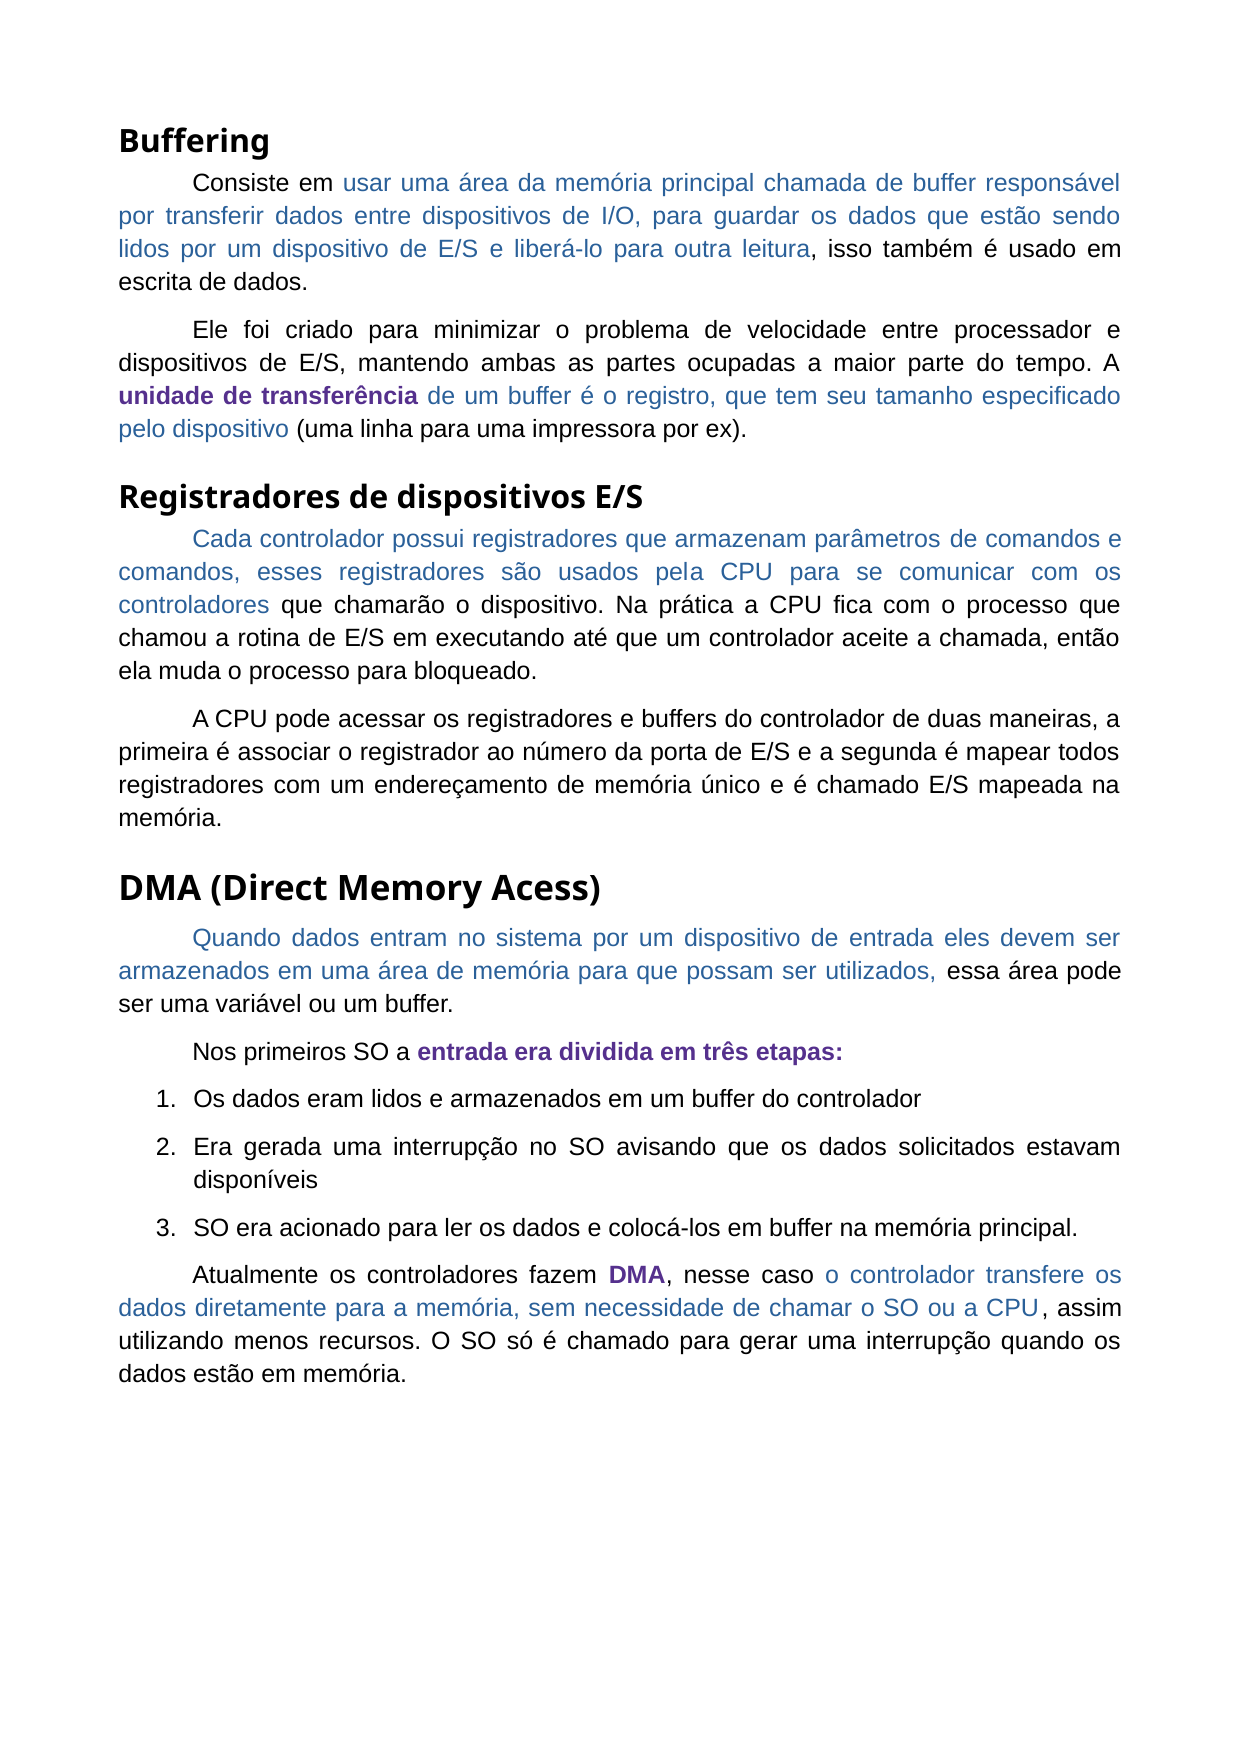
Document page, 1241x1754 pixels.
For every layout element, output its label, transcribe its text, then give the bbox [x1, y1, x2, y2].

text Quando dados entram no sistema por um dispositivo de entrada eles devem ser armazenados em uma área de memória para que possam ser utilizados, essa área pode ser uma variável ou um buffer. [118, 923, 1122, 1018]
subtitle Registradores de dispositivos E/S [118, 474, 1122, 518]
text Cada controlador possui registradores que armazenam parâmetros de comandos e comandos, esses registradores são usados pela CPU para se comunicar com os controladores que chamarão o dispositivo. Na prática a CPU fica com o processo que chamou a rotina de E/S em executando até que um controlador aceite a chamada, então ela muda o processo para bloqueado. [118, 524, 1122, 685]
subtitle DMA (Direct Memory Acess) [118, 863, 1122, 911]
text Nos primeiros SO a entrada era dividida em três etapas: [118, 1037, 1122, 1065]
subtitle Buffering [118, 118, 1122, 162]
list SO era acionado para ler os dados e colocá-los em buffer na memória principal. [156, 1212, 1122, 1241]
list Os dados eram lidos e armazenados em um buffer do controlador [156, 1084, 1122, 1113]
text Atualmente os controladores fazem DMA, nesse caso o controlador transfere os dados diretamente para a memória, sem necessidade de chamar o SO ou a CPU, assim utilizando menos recursos. O SO só é chamado para gerar uma interrupção quando os dados estão em memória. [118, 1260, 1122, 1388]
text A CPU pode acessar os registradores e buffers do controlador de duas maneiras, a primeira é associar o registrador ao número da porta de E/S e a segunda é mapear todos registradores com um endereçamento de memória único e é chamado E/S mapeada na memória. [118, 704, 1122, 831]
list Era gerada uma interrupção no SO avisando que os dados solicitados estavam disponíveis [156, 1132, 1122, 1194]
text Consiste em usar uma área da memória principal chamada de buffer responsável por transferir dados entre dispositivos de I/O, para guardar os dados que estão sendo lidos por um dispositivo de E/S e liberá-lo para outra leitura, isso também é usado em escrita de dados. [118, 168, 1122, 296]
text Ele foi criado para minimizar o problema de velocidade entre processador e dispositivos de E/S, mantendo ambas as partes ocupadas a maior parte do tempo. A unidade de transferência de um buffer é o registro, que tem seu tamanho especificado pelo dispositivo (uma linha para uma impressora por ex). [118, 315, 1122, 443]
